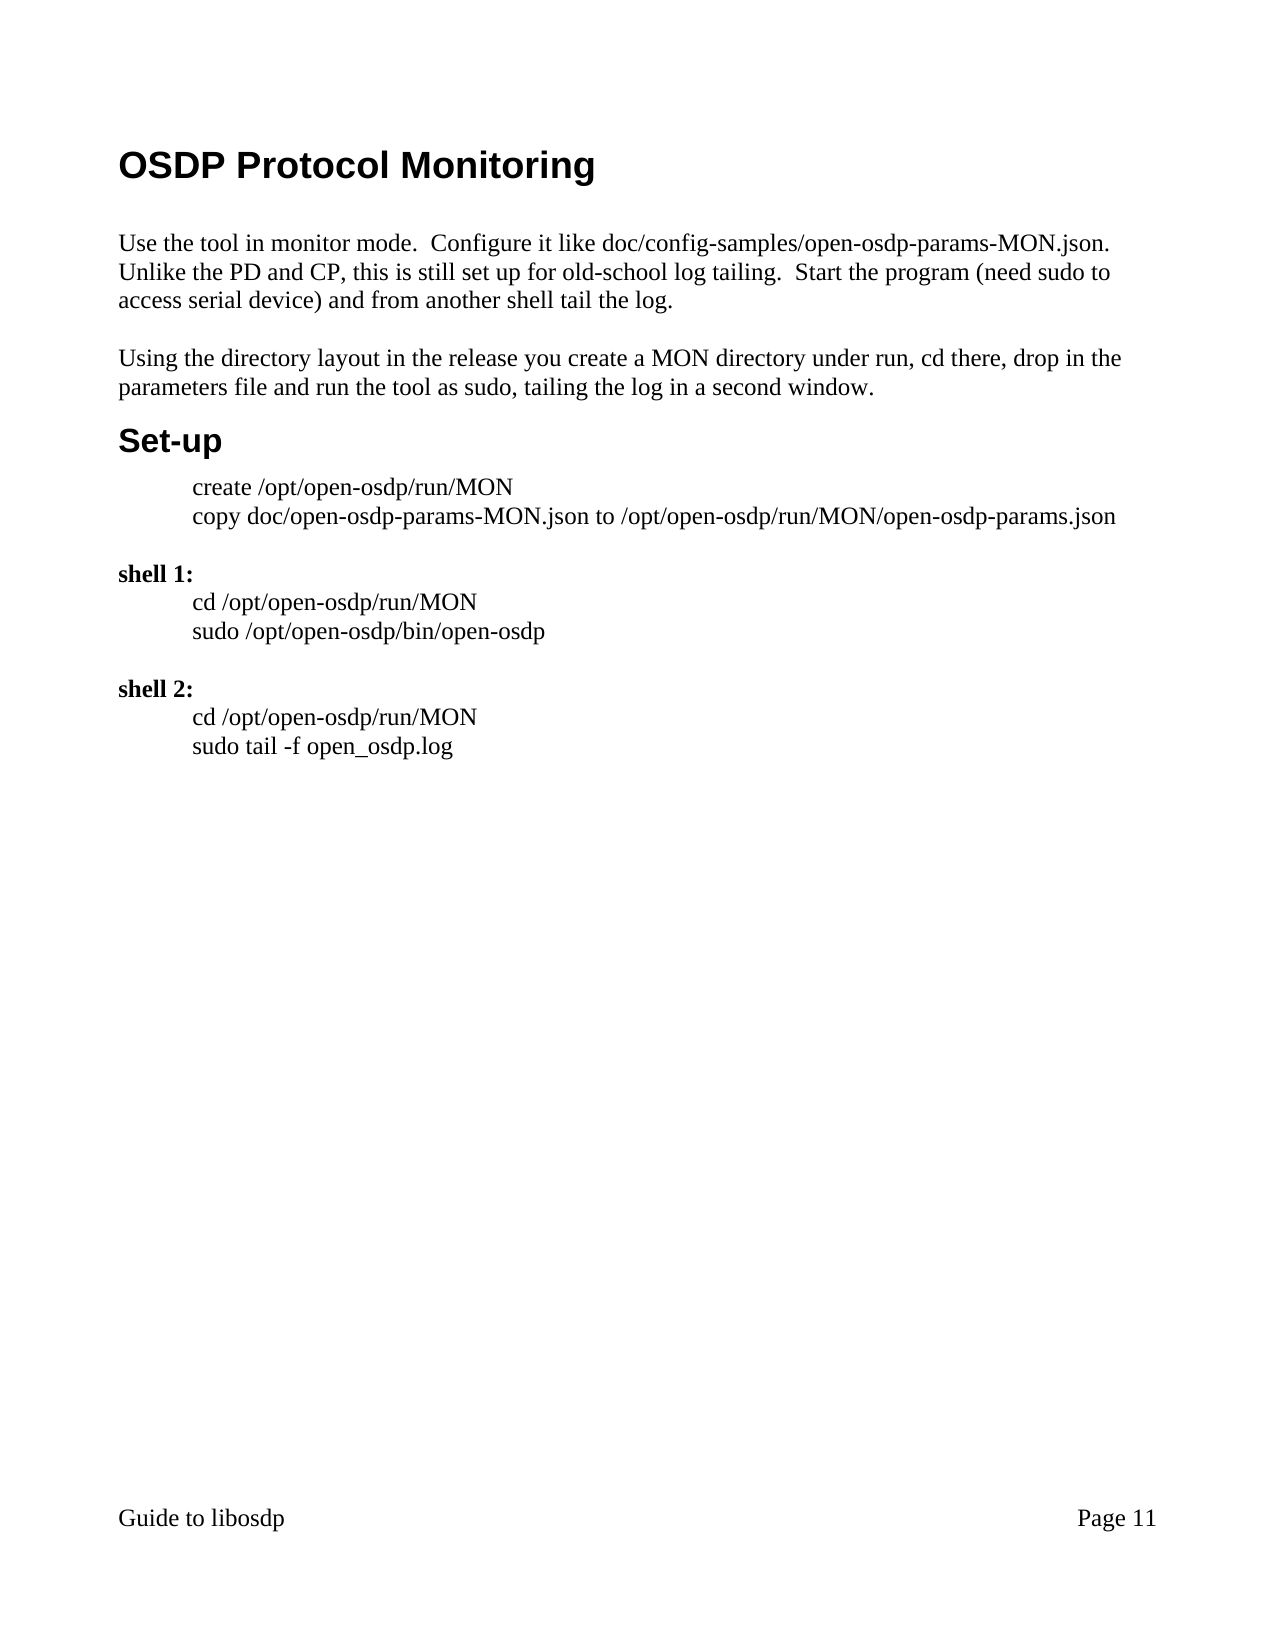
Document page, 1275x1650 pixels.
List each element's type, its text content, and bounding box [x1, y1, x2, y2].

text shell 2: [118, 674, 1157, 702]
text sudo tail -f open_osdp.log [118, 731, 1157, 760]
text create /opt/open-osdp/run/MON [118, 472, 1157, 501]
text shell 1: [118, 559, 1157, 587]
text cd /opt/open-osdp/run/MON [118, 587, 1157, 616]
subtitle Set-up [118, 421, 1157, 460]
text sudo /opt/open-osdp/bin/open-osdp [118, 616, 1157, 645]
text Use the tool in monitor mode. Configure it like doc/config-samples/open-osdp-params-MON.json. Unlike the PD and CP, this is still set up for old-school log tailing. Start the program (need sudo to access serial device) and from another shell tail the log. [118, 228, 1157, 314]
text Using the directory layout in the release you create a MON directory under run, cd there, drop in the parameters file and run the tool as sudo, tailing the log in a second window. [118, 343, 1157, 401]
subtitle OSDP Protocol Monitoring [118, 143, 1157, 187]
text copy doc/open-osdp-params-MON.json to /opt/open-osdp/run/MON/open-osdp-params.json [118, 501, 1157, 530]
text cd /opt/open-osdp/run/MON [118, 702, 1157, 731]
